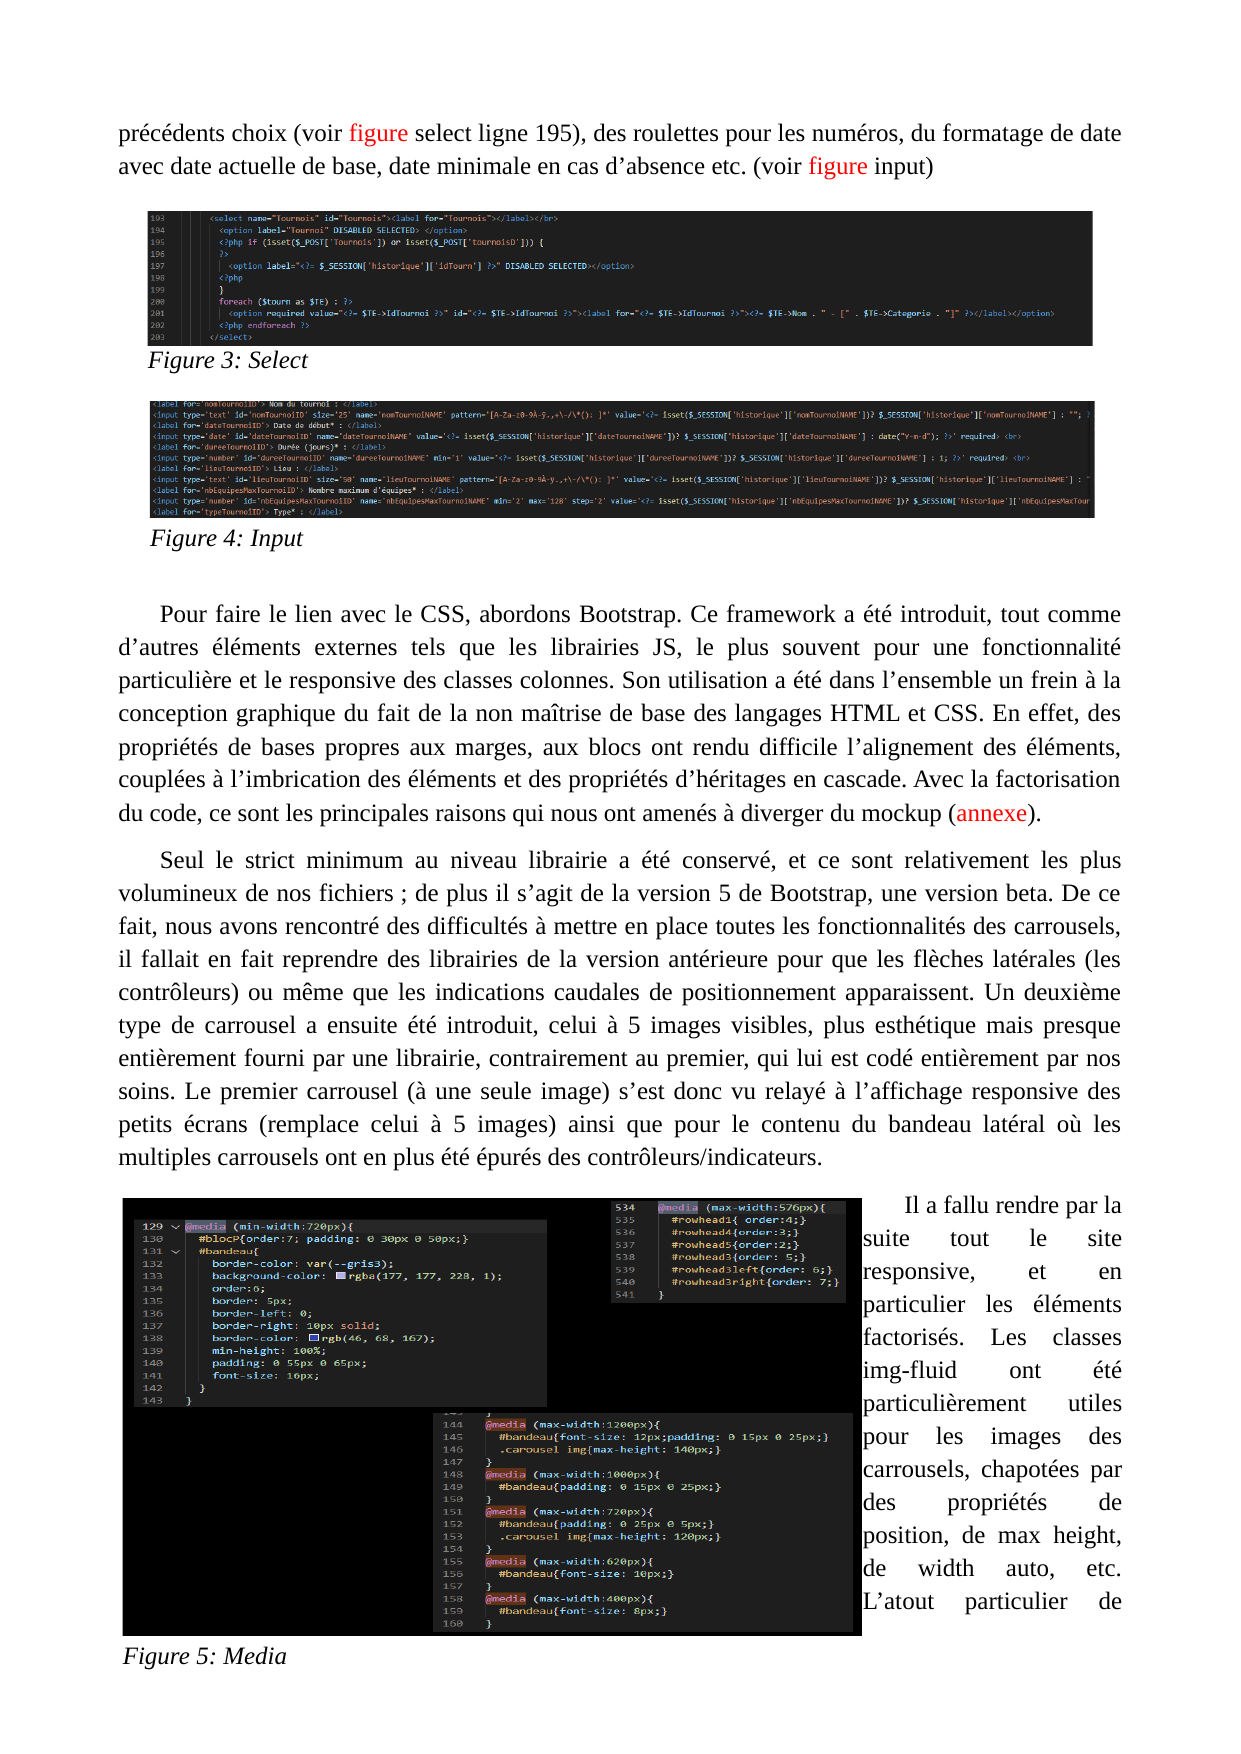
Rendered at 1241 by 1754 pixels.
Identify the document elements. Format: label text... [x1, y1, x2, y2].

text Pour faire le lien avec le CSS, abordons Bootstrap. Ce framework a été introduit, tout comme d’autres éléments externes tels que les librairies JS, le plus souvent pour une fonctionnalité particulière et le responsive des classes colonnes. Son utilisation a été dans l’ensemble un frein à la conception graphique du fait de la non maîtrise de base des langages HTML et CSS. En effet, des propriétés de bases propres aux marges, aux blocs ont rendu difficile l’alignement des éléments, couplées à l’imbrication des éléments et des propriétés d’héritages en cascade. Avec la factorisation du code, ce sont les principales raisons qui nous ont amenés à diverger du mockup (annexe). [118, 599, 1122, 826]
text précédents choix (voir figure select ligne 195), des roulettes pour les numéros, du formatage de date avec date actuelle de base, date minimale en cas d’absence etc. (voir figure input) [118, 118, 1122, 180]
text Figure 4: Input [150, 518, 1095, 552]
text Seul le strict minimum au niveau librairie a été conservé, et ce sont relativement les plus volumineux de nos fichiers ; de plus il s’agit de la version 5 de Bootstrap, une version beta. De ce fait, nous avons rencontré des difficultés à mettre en place toutes les fonctionnalités des carrousels, il fallait en fait reprendre des librairies de la version antérieure pour que les flèches latérales (les contrôleurs) ou même que les indications caudales de positionnement apparaissent. Un deuxième type de carrousel a ensuite été introduit, celui à 5 images visibles, plus esthétique mais presque entièrement fourni par une librairie, contrairement au premier, qui lui est codé entièrement par nos soins. Le premier carrousel (à une seule image) s’est donc vu relayé à l’affichage responsive des petits écrans (remplace celui à 5 images) ainsi que pour le contenu du bandeau latéral où les multiples carrousels ont en plus été épurés des contrôleurs/indicateurs. [118, 845, 1122, 1171]
text Il a fallu rendre par la suite tout le site responsive, et en particulier les éléments factorisés. Les classes img-fluid ont été particulièrement utiles pour les images des carrousels, chapotées par des propriétés de position, de max height, de width auto, etc. L’atout particulier de [118, 1186, 1122, 1615]
picture [122, 1198, 862, 1636]
picture [147, 211, 1093, 346]
text Figure 5: Media [123, 1199, 863, 1670]
text Figure 3: Select [148, 346, 1093, 374]
picture [149, 401, 1095, 518]
